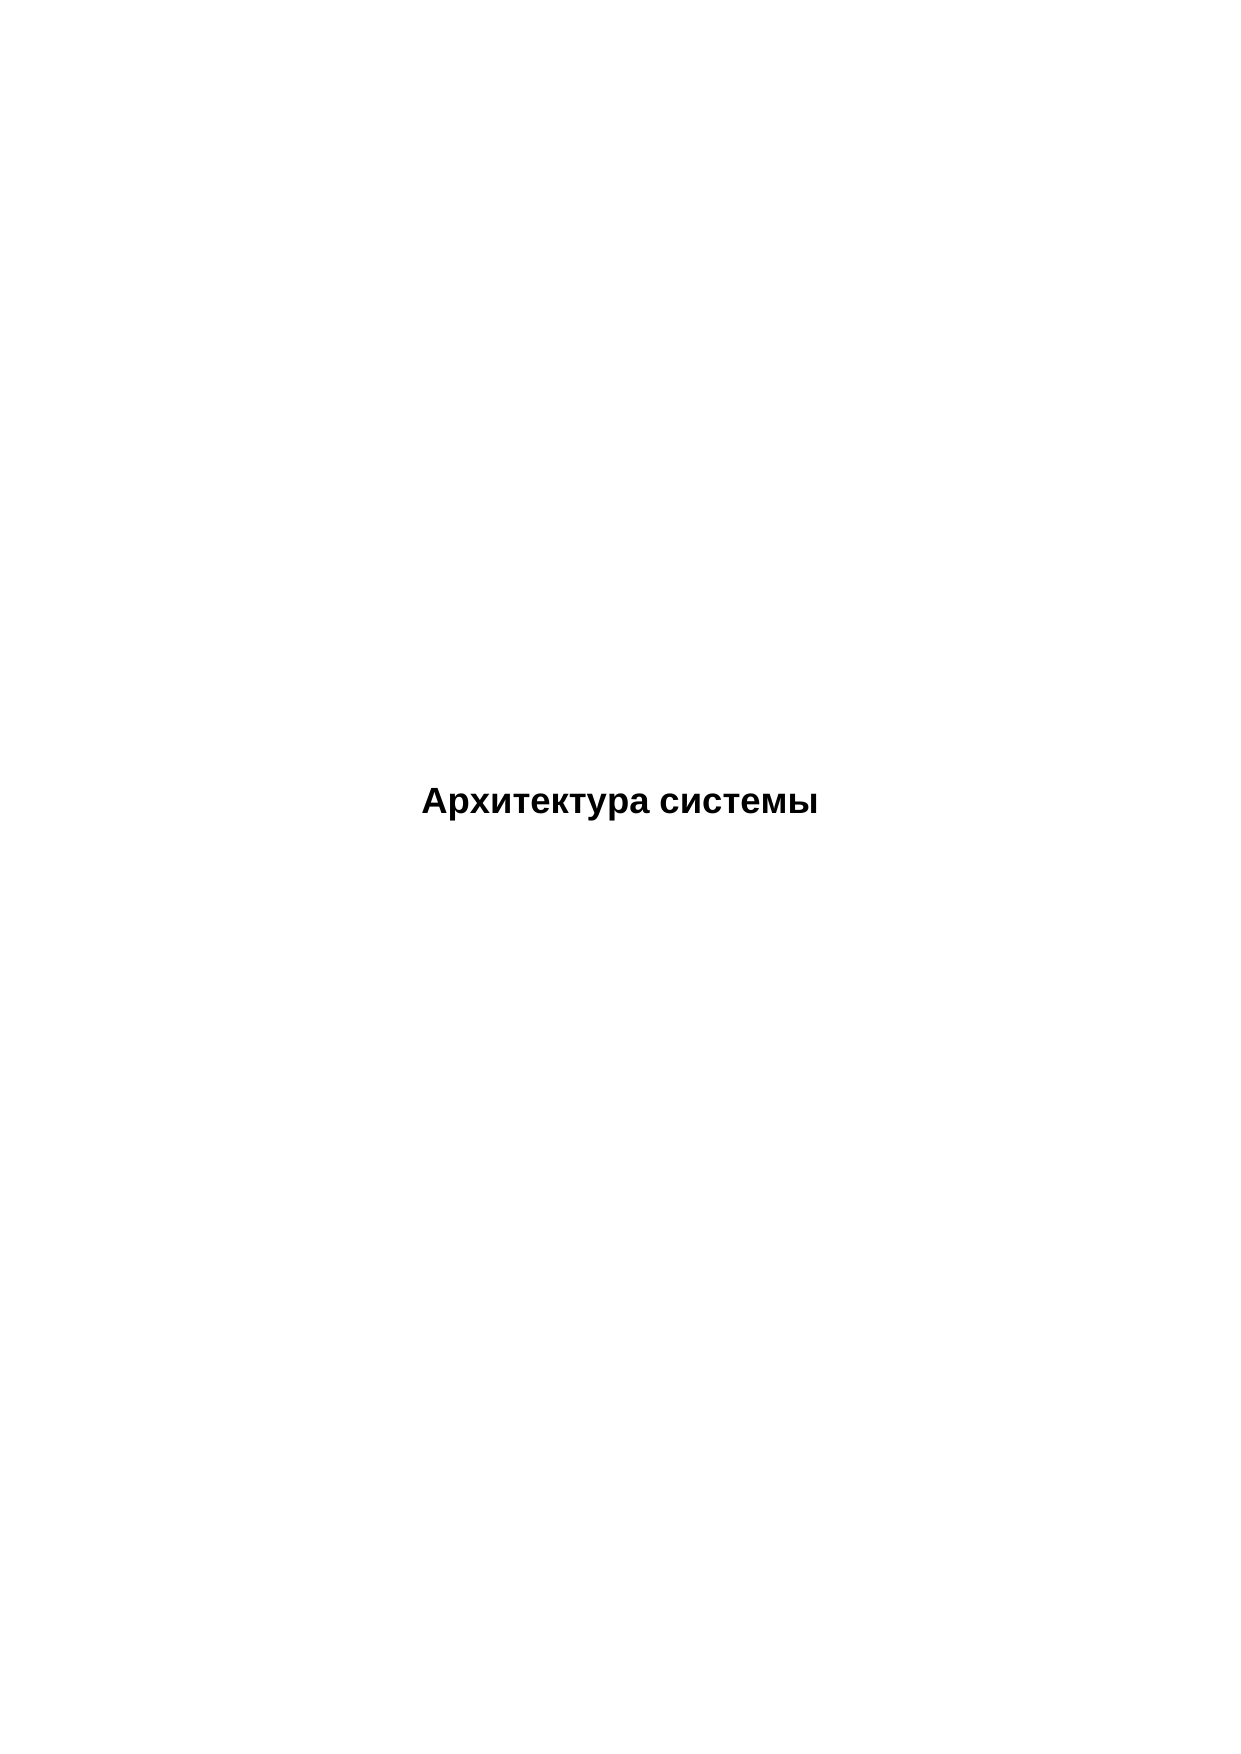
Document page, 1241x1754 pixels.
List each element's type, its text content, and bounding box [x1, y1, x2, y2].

subtitle Архитектура системы [118, 779, 1122, 821]
